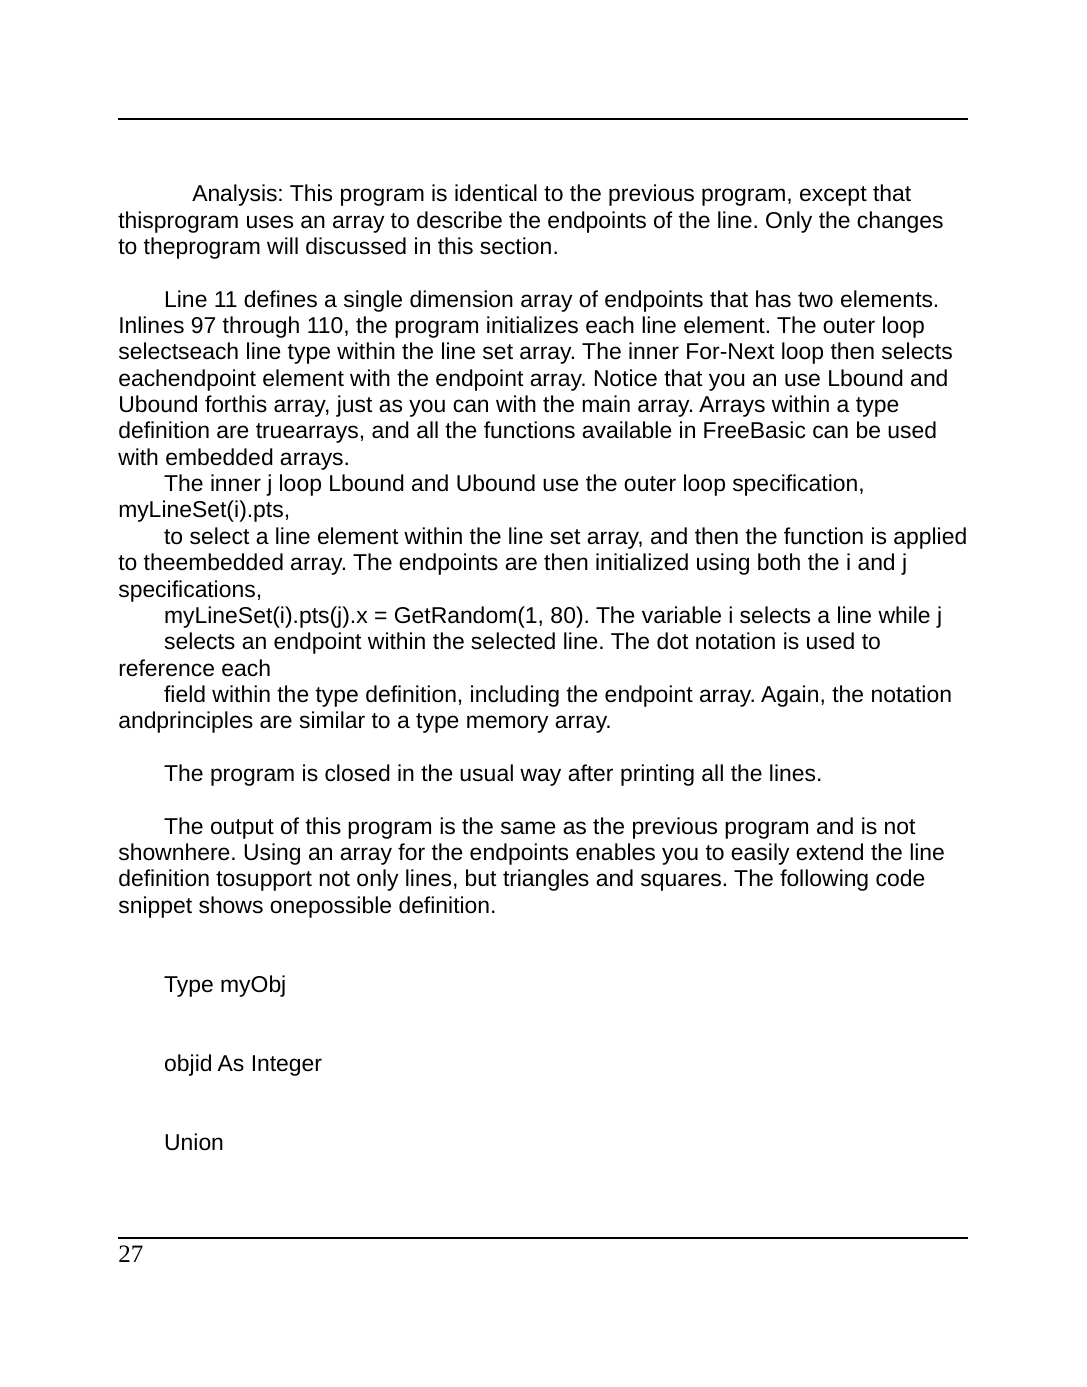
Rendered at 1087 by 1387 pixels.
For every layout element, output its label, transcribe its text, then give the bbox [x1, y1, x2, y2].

text myLineSet(i).pts(j).x = GetRandom(1, 80). The variable i selects a line while j [118, 602, 968, 628]
text Type myObj [118, 971, 968, 997]
text objid As Integer [118, 1050, 968, 1076]
text The output of this program is the same as the previous program and is not shownhere. Using an array for the endpoints enables you to easily extend the line definition tosupport not only lines, but triangles and squares. The following code snippet shows onepossible definition. [118, 813, 968, 918]
text to select a line element within the line set array, and then the function is applied to theembedded array. The endpoints are then initialized using both the i and j specifications, [118, 523, 968, 602]
text field within the type definition, including the endpoint array. Again, the notation andprinciples are similar to a type memory array. [118, 681, 968, 734]
text Analysis: This program is identical to the previous program, except that thisprogram uses an array to describe the endpoints of the line. Only the changes to theprogram will discussed in this section. [118, 180, 968, 259]
text selects an endpoint within the selected line. The dot notation is used to reference each [118, 628, 968, 681]
text The program is closed in the usual way after printing all the lines. [118, 760, 968, 786]
text Line 11 defines a single dimension array of endpoints that has two elements. Inlines 97 through 110, the program initializes each line element. The outer loop selectseach line type within the line set array. The inner For-Next loop then selects eachendpoint element with the endpoint array. Notice that you an use Lbound and Ubound forthis array, just as you can with the main array. Arrays within a type definition are truearrays, and all the functions available in FreeBasic can be used with embedded arrays. [118, 286, 968, 470]
text The inner j loop Lbound and Ubound use the outer loop specification, myLineSet(i).pts, [118, 470, 968, 523]
text Union [118, 1129, 968, 1155]
